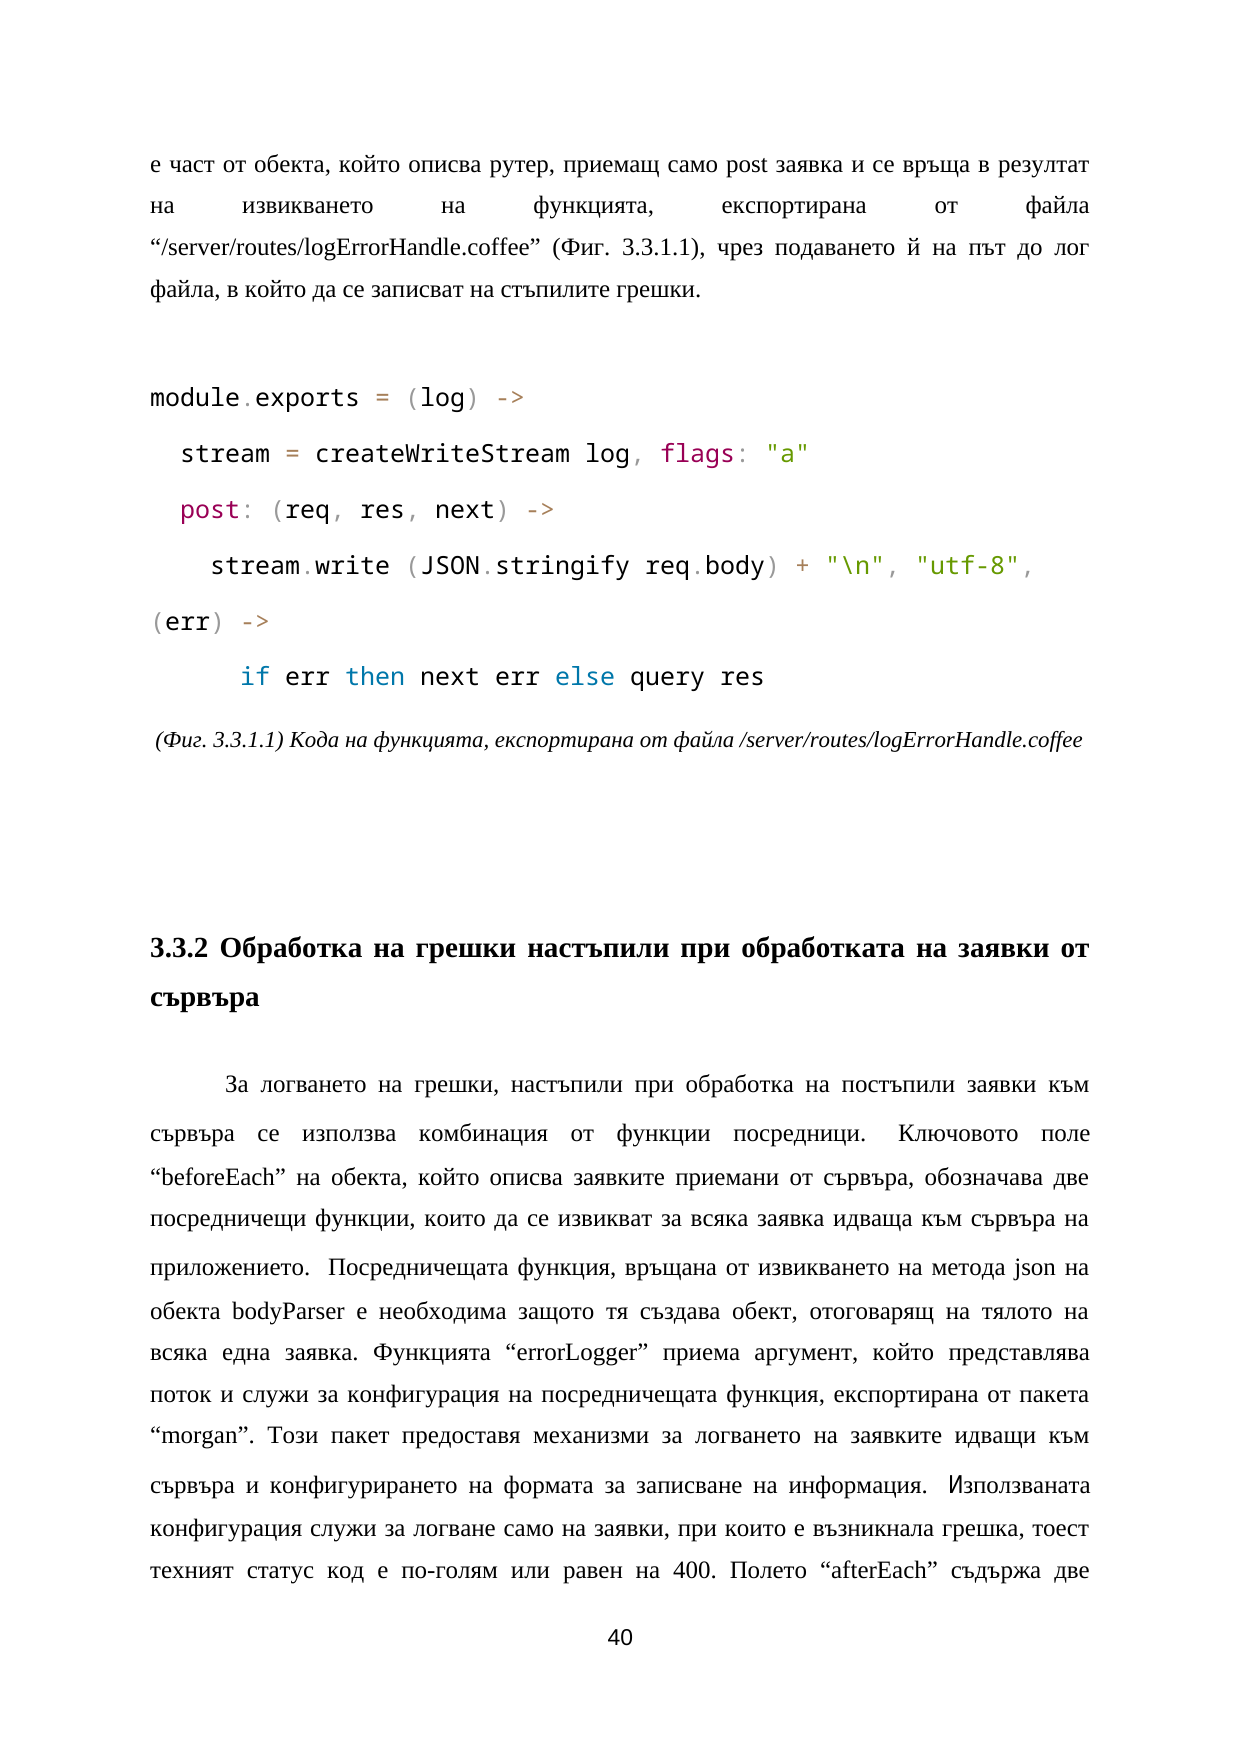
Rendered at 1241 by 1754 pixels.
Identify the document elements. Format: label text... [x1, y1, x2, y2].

text module.exports = (log) -> stream = createWriteStream log, flags: "a" post: (req, res, next) -> stream.write (JSON.stringify req.body) + "\n", "utf-8", (err) -> if err then next err else query res [150, 380, 1091, 693]
text 3.3.2 Обработка на грешки настъпили при обработката на заявки от сървъра [150, 932, 1091, 1012]
text За логването на грешки, настъпили при обработка на постъпили заявки към сървъра се използва комбинация от функции посредници. Ключовото поле “beforeEach” на обекта, който описва заявките приемани от сървъра, обозначава две посредничещи функции, които да се извикват за всяка заявка идваща към сървъра на приложението. Посредничещата функция, връщана от извикването на метода json на обекта bodyParser е необходима защото тя създава обект, отоговарящ на тялото на всяка една заявка. Функцията “errorLogger” приема аргумент, който представлява поток и служи за конфигурация на посредничещата функция, експортирана от пакета “morgan”. Този пакет предоставя механизми за логването на заявките идващи към сървъра и конфигурирането на формата за записване на информация. Използваната конфигурация служи за логване само на заявки, при които е възникнала грешка, тоест техният статус код е по-голям или равен на 400. Полето “afterEach” съдържа две [150, 1070, 1091, 1583]
text (Фиг. 3.3.1.1) Кода на функцията, експортирана от файла /server/routes/logErrorHandle.coffee [150, 727, 1091, 753]
text е част от обекта, който описва рутер, приемащ само post заявка и се връща в резултат на извикването на функцията, експортирана от файла “/server/routes/logErrorHandle.coffee” (Фиг. 3.3.1.1), чрез подаването й на път до лог файла, в който да се записват на стъпилите грешки. [150, 150, 1091, 302]
